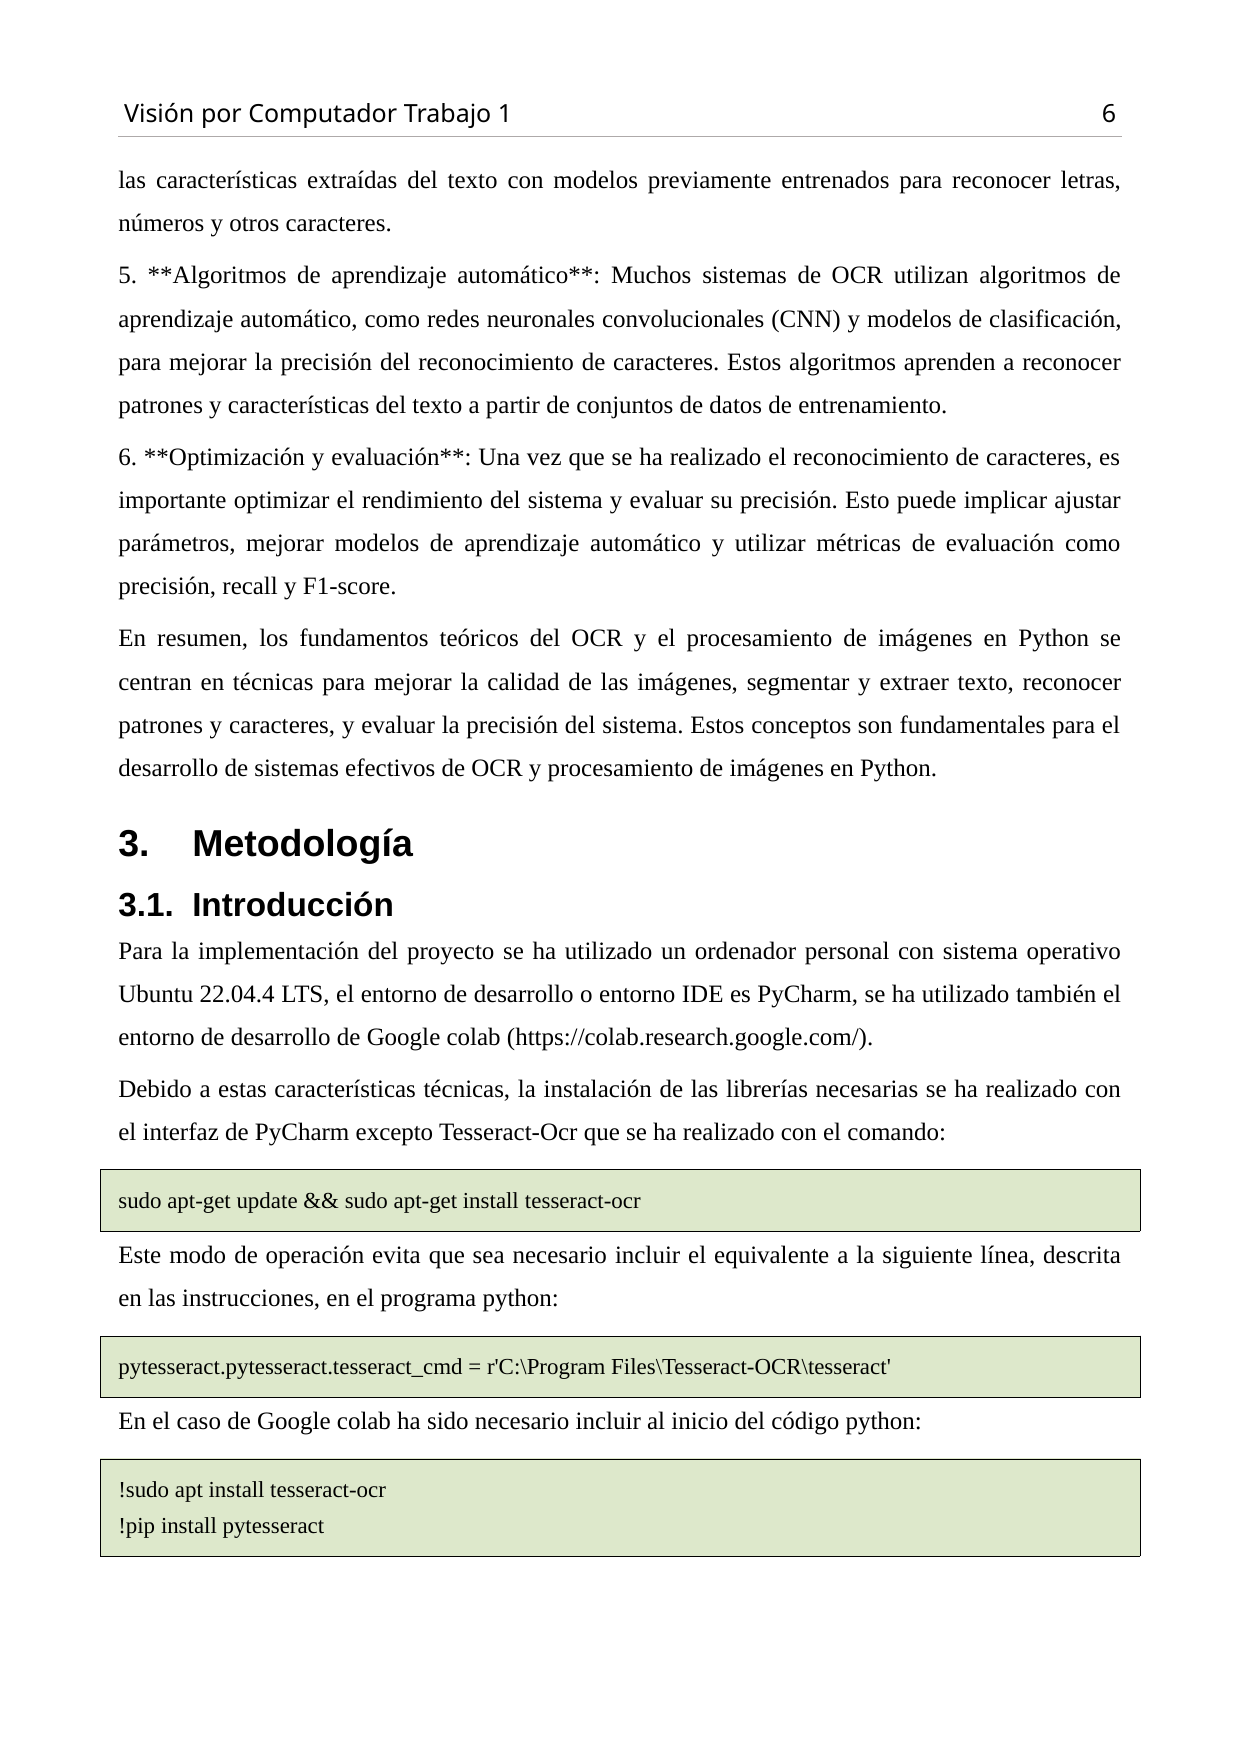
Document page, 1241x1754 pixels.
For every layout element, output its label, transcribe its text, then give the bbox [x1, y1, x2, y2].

text Para la implementación del proyecto se ha utilizado un ordenador personal con sistema operativo Ubuntu 22.04.4 LTS, el entorno de desarrollo o entorno IDE es PyCharm, se ha utilizado también el entorno de desarrollo de Google colab (https://colab.research.google.com/). [118, 936, 1122, 1051]
text En resumen, los fundamentos teóricos del OCR y el procesamiento de imágenes en Python se centran en técnicas para mejorar la calidad de las imágenes, segmentar y extraer texto, reconocer patrones y caracteres, y evaluar la precisión del sistema. Estos conceptos son fundamentales para el desarrollo de sistemas efectivos de OCR y procesamiento de imágenes en Python. [118, 623, 1122, 782]
text Debido a estas características técnicas, la instalación de las librerías necesarias se ha realizado con el interfaz de PyCharm excepto Tesseract-Ocr que se ha realizado con el comando: [118, 1074, 1122, 1146]
text las características extraídas del texto con modelos previamente entrenados para reconocer letras, números y otros caracteres. [118, 165, 1122, 237]
text !pip install pytesseract [101, 1494, 1140, 1556]
subtitle Introducción [118, 885, 1122, 923]
text En el caso de Google colab ha sido necesario incluir al inicio del código python: [118, 1406, 1122, 1435]
text 5. **Algoritmos de aprendizaje automático**: Muchos sistemas de OCR utilizan algoritmos de aprendizaje automático, como redes neuronales convolucionales (CNN) y modelos de clasificación, para mejorar la precisión del reconocimiento de caracteres. Estos algoritmos aprenden a reconocer patrones y características del texto a partir de conjuntos de datos de entrenamiento. [118, 261, 1122, 419]
text sudo apt-get update && sudo apt-get install tesseract-ocr [101, 1170, 1140, 1231]
text 6. **Optimización y evaluación**: Una vez que se ha realizado el reconocimiento de caracteres, es importante optimizar el rendimiento del sistema y evaluar su precisión. Esto puede implicar ajustar parámetros, mejorar modelos de aprendizaje automático y utilizar métricas de evaluación como precisión, recall y F1-score. [118, 442, 1122, 600]
subtitle Metodología [118, 821, 1122, 864]
text !sudo apt install tesseract-ocr [101, 1460, 1140, 1494]
text Este modo de operación evita que sea necesario incluir el equivalente a la siguiente línea, descrita en las instrucciones, en el programa python: [118, 1240, 1122, 1312]
text pytesseract.pytesseract.tesseract_cmd = r'C:\Program Files\Tesseract-OCR\tesseract' [101, 1337, 1140, 1397]
